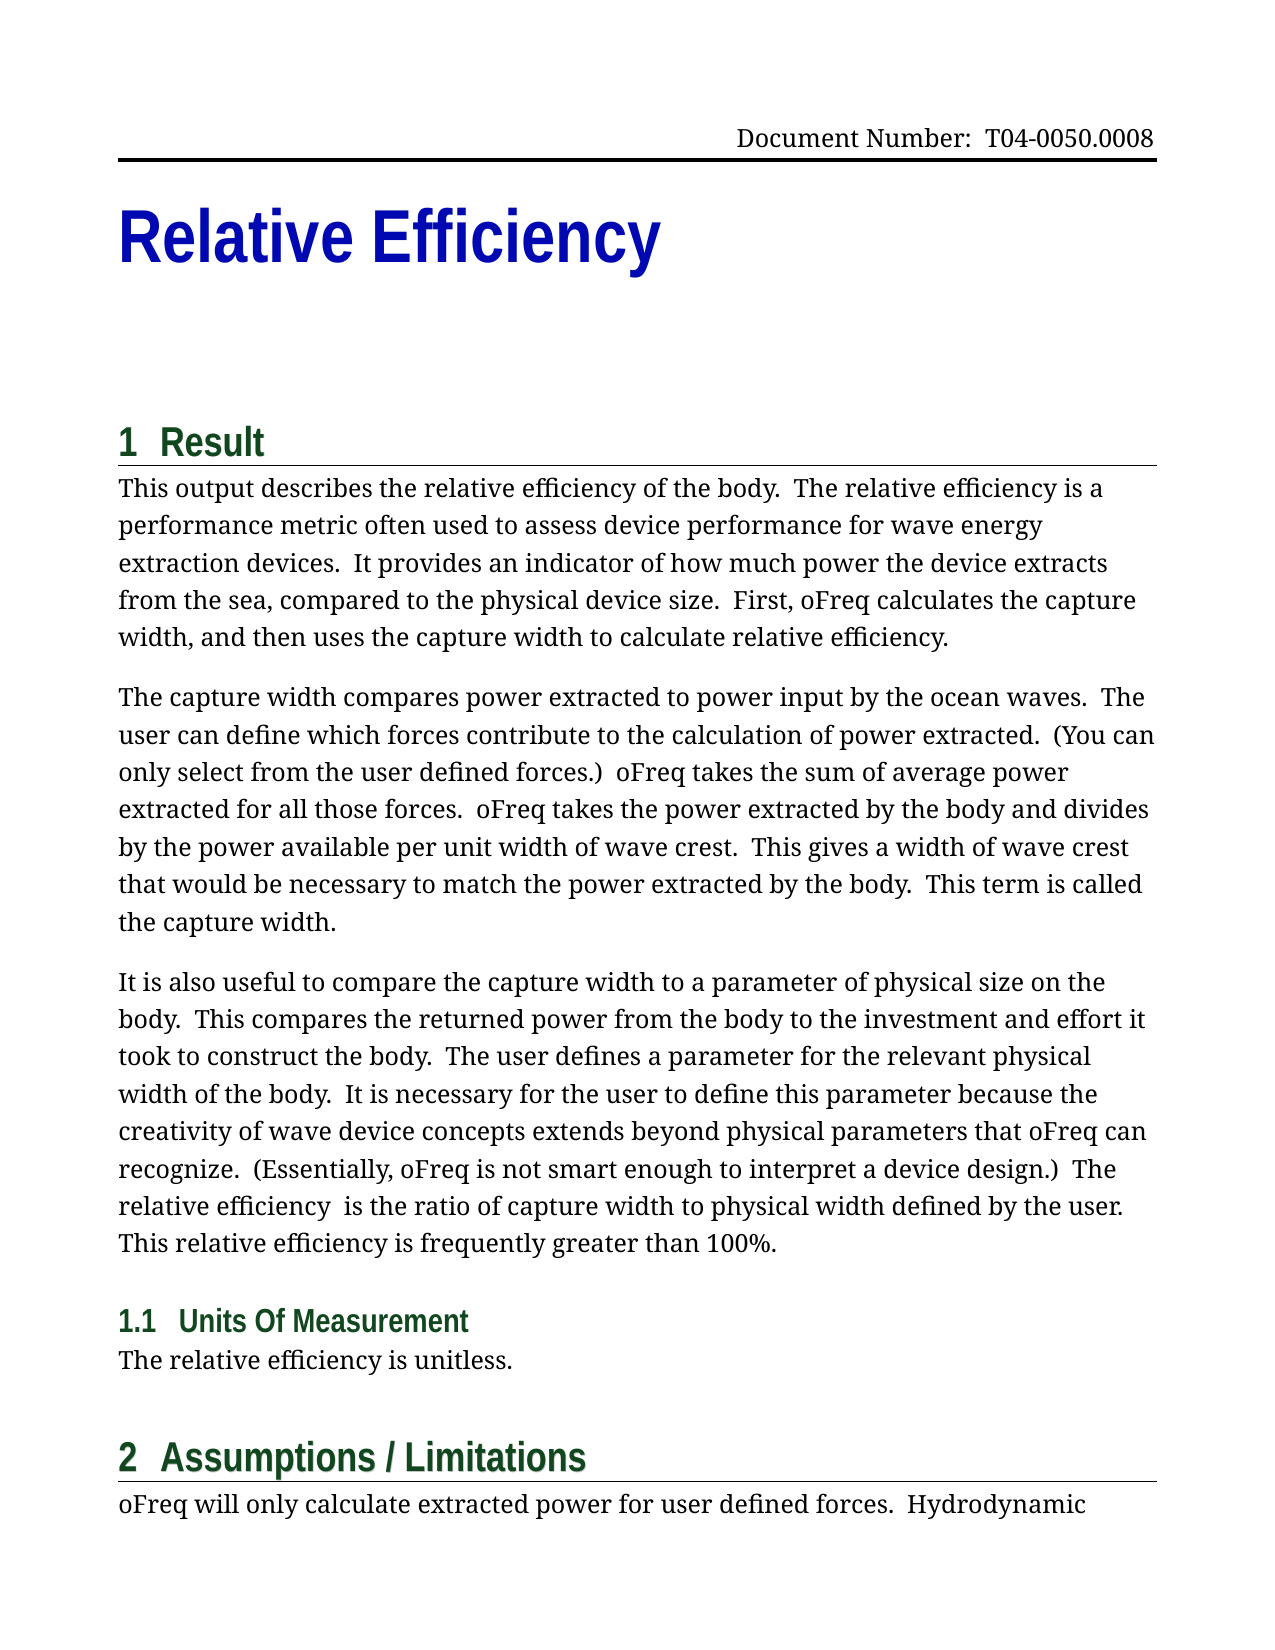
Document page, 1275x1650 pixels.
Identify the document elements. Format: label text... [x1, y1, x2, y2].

text It is also useful to compare the capture width to a parameter of physical size on the body. This compares the returned power from the body to the investment and effort it took to construct the body. The user defines a parameter for the relevant physical width of the body. It is necessary for the user to define this parameter because the creativity of wave device concepts extends beyond physical parameters that oFreq can recognize. (Essentially, oFreq is not smart enough to interpret a device design.) The relative efficiency is the ratio of capture width to physical width defined by the user. This relative efficiency is frequently greater than 100%. [118, 964, 1157, 1260]
subtitle Assumptions / Limitations [118, 1433, 1157, 1481]
title Relative Efficiency [118, 192, 1157, 278]
text The capture width compares power extracted to power input by the ocean waves. The user can define which forces contribute to the calculation of power extracted. (You can only select from the user defined forces.) oFreq takes the sum of average power extracted for all those forces. oFreq takes the power extracted by the body and divides by the power available per unit width of wave crest. This gives a width of wave crest that would be necessary to match the power extracted by the body. This term is called the capture width. [118, 680, 1157, 938]
text This output describes the relative efficiency of the body. The relative efficiency is a performance metric often used to assess device performance for wave energy extraction devices. It provides an indicator of how much power the device extracts from the sea, compared to the physical device size. First, oFreq calculates the capture width, and then uses the capture width to calculate relative efficiency. [118, 471, 1157, 654]
subtitle Units of Measurement [118, 1301, 1157, 1339]
text The relative efficiency is unitless. [118, 1343, 1157, 1377]
text oFreq will only calculate extracted power for user defined forces. Hydrodynamic [118, 1486, 1157, 1520]
subtitle Result [118, 417, 1157, 465]
